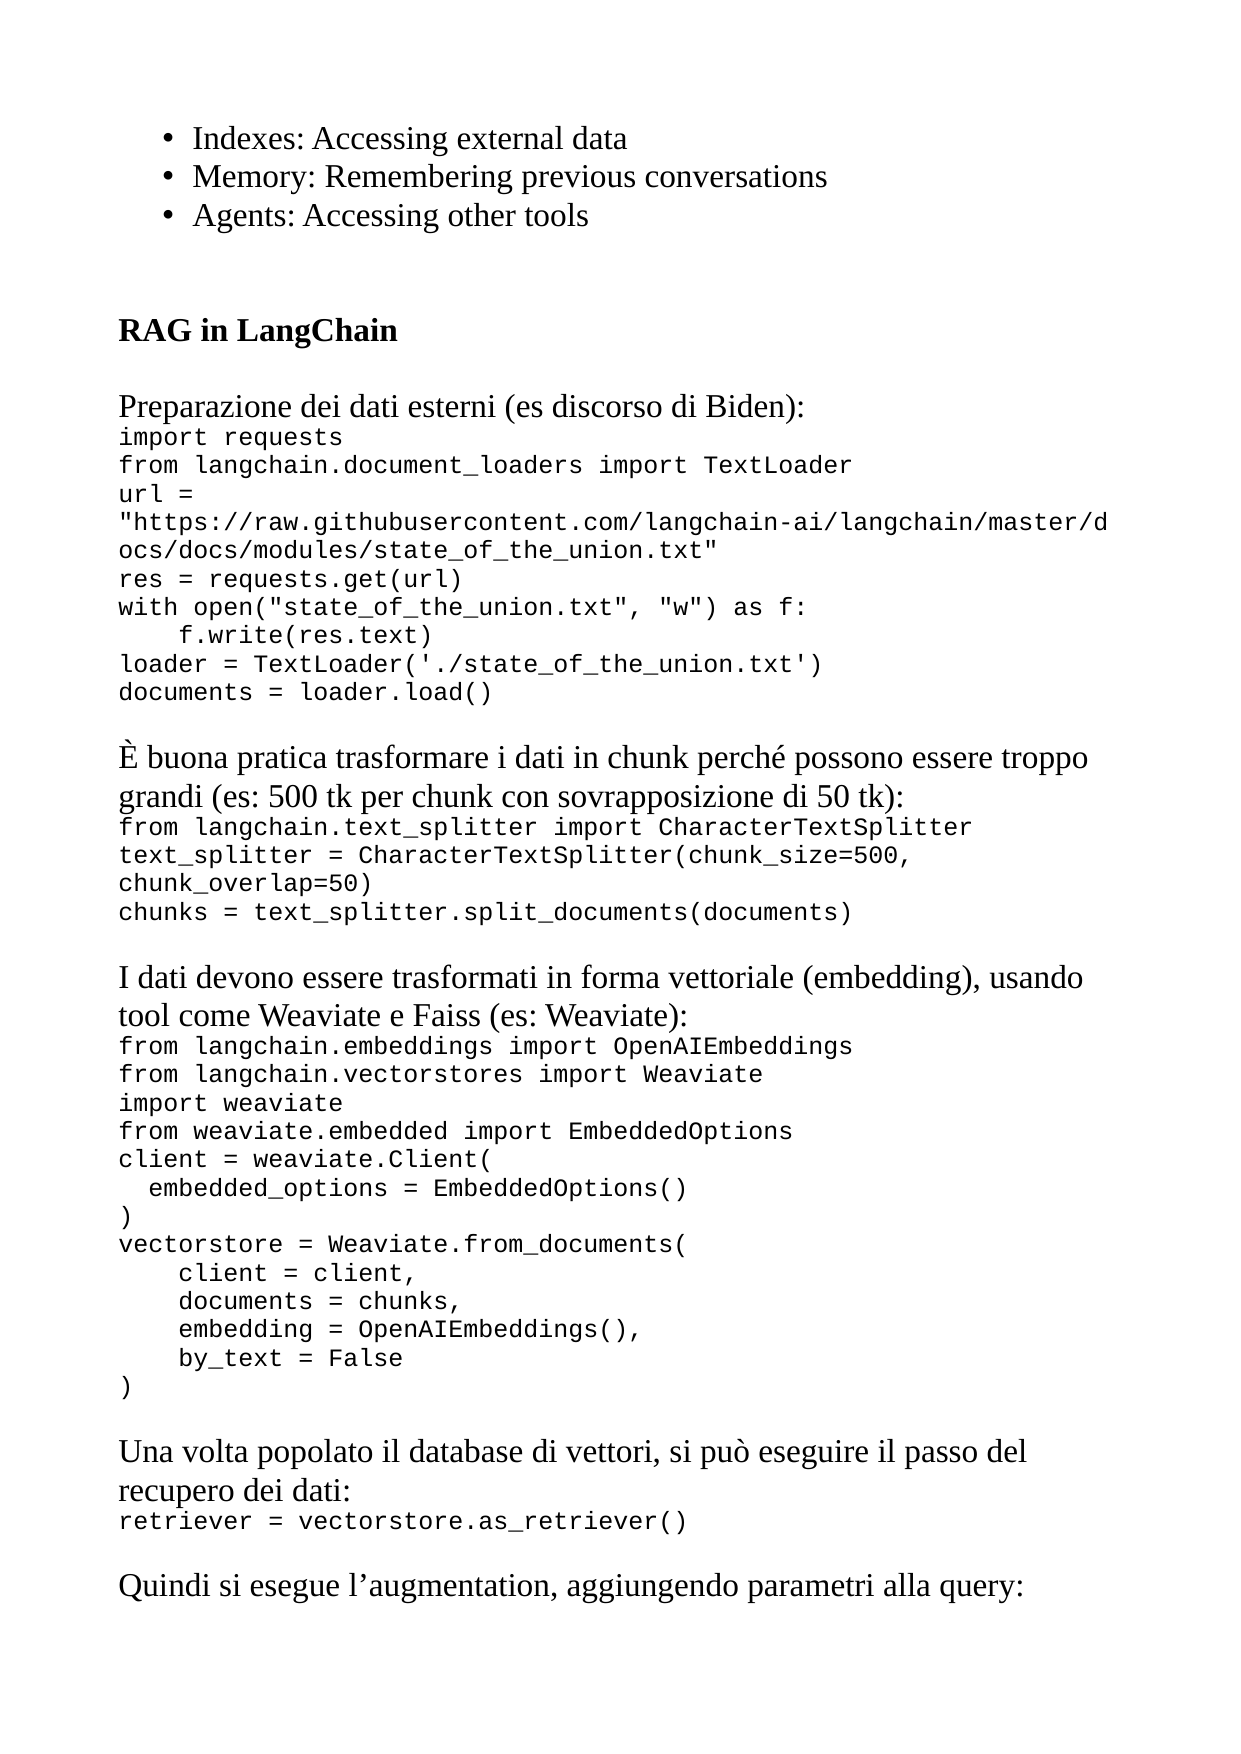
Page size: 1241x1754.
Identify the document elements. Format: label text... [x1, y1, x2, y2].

text f.write(res.text) [118, 623, 1122, 651]
text loader = TextLoader('./state_of_the_union.txt') [118, 651, 1122, 680]
text I dati devono essere trasformati in forma vettoriale (embedding), usando tool come Weaviate e Faiss (es: Weaviate): [118, 957, 1122, 1034]
text url = "https://raw.githubusercontent.com/langchain-ai/langchain/master/docs/docs/modules/state_of_the_union.txt" [118, 481, 1122, 566]
text client = client, [118, 1260, 1122, 1289]
text from langchain.embeddings import OpenAIEmbeddings [118, 1034, 1122, 1062]
text with open("state_of_the_union.txt", "w") as f: [118, 595, 1122, 623]
list Indexes: Accessing external data [162, 118, 1122, 156]
text Una volta popolato il database di vettori, si può eseguire il passo del recupero dei dati: [118, 1432, 1122, 1508]
text from langchain.vectorstores import Weaviate [118, 1062, 1122, 1090]
text retriever = vectorstore.as_retriever() [118, 1508, 1122, 1537]
text documents = loader.load() [118, 680, 1122, 708]
text Quindi si esegue l’augmentation, aggiungendo parametri alla query: [118, 1565, 1122, 1604]
text text_splitter = CharacterTextSplitter(chunk_size=500, chunk_overlap=50) [118, 843, 1122, 899]
text from langchain.document_loaders import TextLoader [118, 453, 1122, 481]
text embedded_options = EmbeddedOptions() [118, 1175, 1122, 1204]
text import weaviate [118, 1090, 1122, 1119]
text client = weaviate.Client( [118, 1147, 1122, 1175]
list Agents: Accessing other tools [162, 195, 1122, 233]
list Memory: Remembering previous conversations [162, 156, 1122, 195]
text vectorstore = Weaviate.from_documents( [118, 1232, 1122, 1260]
text documents = chunks, [118, 1289, 1122, 1317]
text import requests [118, 425, 1122, 453]
text from weaviate.embedded import EmbeddedOptions [118, 1119, 1122, 1147]
text RAG in LangChain [118, 310, 1122, 348]
text from langchain.text_splitter import CharacterTextSplitter [118, 814, 1122, 843]
text È buona pratica trasformare i dati in chunk perché possono essere troppo grandi (es: 500 tk per chunk con sovrapposizione di 50 tk): [118, 738, 1122, 814]
text ) [118, 1374, 1122, 1402]
text embedding = OpenAIEmbeddings(), [118, 1317, 1122, 1345]
text res = requests.get(url) [118, 566, 1122, 595]
text chunks = text_splitter.split_documents(documents) [118, 899, 1122, 928]
text Preparazione dei dati esterni (es discorso di Biden): [118, 386, 1122, 425]
text by_text = False [118, 1345, 1122, 1374]
text ) [118, 1204, 1122, 1232]
